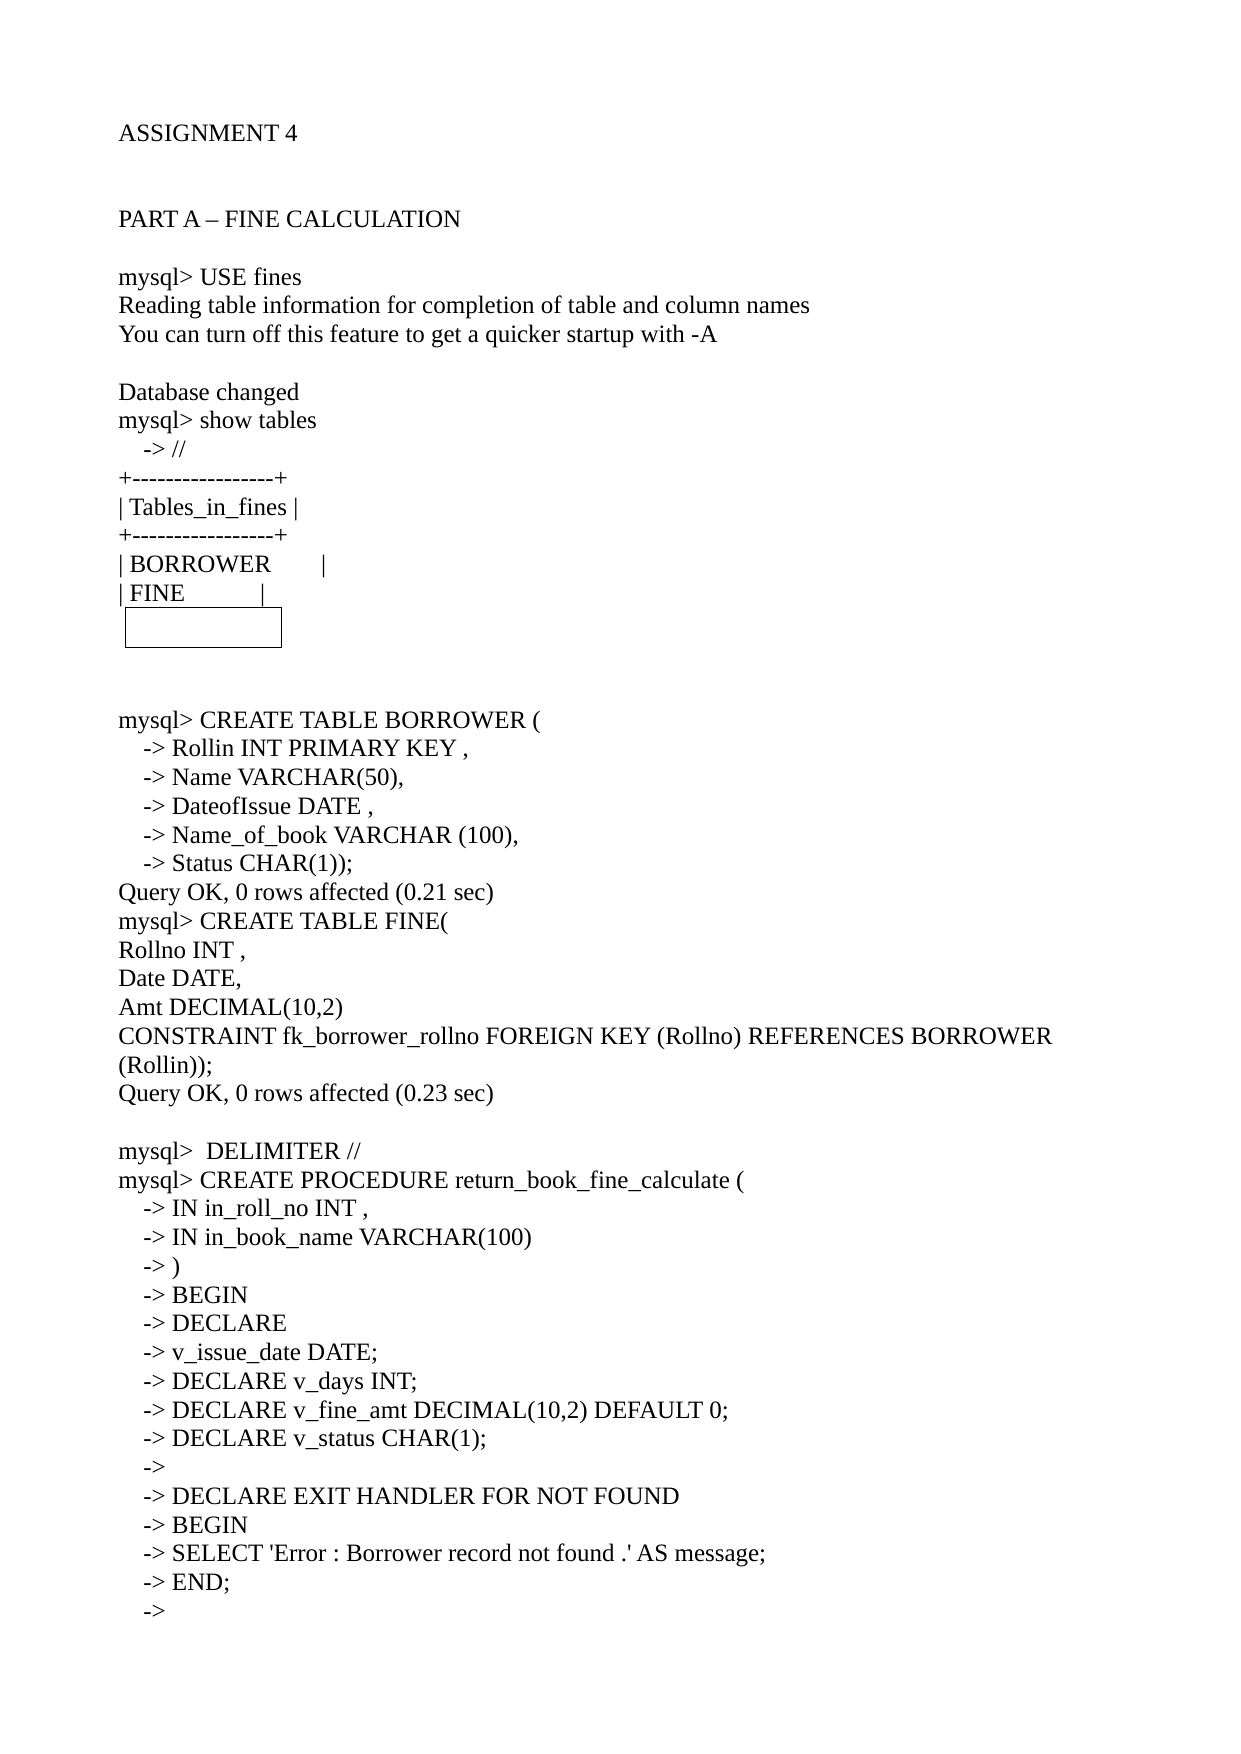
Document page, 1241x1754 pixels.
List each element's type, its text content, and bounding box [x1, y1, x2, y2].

text -> ) [118, 1251, 1122, 1280]
text -> BEGIN [118, 1510, 1122, 1538]
text -> Rollin INT PRIMARY KEY , [118, 733, 1122, 762]
text You can turn off this feature to get a quicker startup with -A [118, 319, 1122, 348]
text -> [118, 1452, 1122, 1481]
text Query OK, 0 rows affected (0.23 sec) [118, 1078, 1122, 1107]
text -> IN in_roll_no INT , [118, 1193, 1122, 1222]
text PART A – FINE CALCULATION [118, 204, 1122, 233]
text -> END; [118, 1567, 1122, 1596]
text | Tables_in_fines | [118, 492, 1122, 521]
text -> DECLARE v_fine_amt DECIMAL(10,2) DEFAULT 0; [118, 1395, 1122, 1423]
text -> BEGIN [118, 1280, 1122, 1308]
text -> DECLARE v_status CHAR(1); [118, 1423, 1122, 1452]
text mysql> DELIMITER // [118, 1136, 1122, 1165]
text mysql> CREATE TABLE BORROWER ( [118, 705, 1122, 733]
text +-----------------+ [118, 463, 1122, 492]
text mysql> CREATE TABLE FINE( [118, 906, 1122, 935]
text -> DECLARE [118, 1308, 1122, 1337]
text -> SELECT 'Error : Borrower record not found .' AS message; [118, 1538, 1122, 1567]
text Amt DECIMAL(10,2) [118, 992, 1122, 1021]
text | BORROWER | [118, 549, 1122, 578]
text -> IN in_book_name VARCHAR(100) [118, 1222, 1122, 1251]
text Date DATE, [118, 963, 1122, 992]
text -> // [118, 434, 1122, 463]
text Reading table information for completion of table and column names [118, 291, 1122, 319]
text -> v_issue_date DATE; [118, 1337, 1122, 1366]
text ASSIGNMENT 4 [118, 118, 1122, 147]
text | FINE | [118, 578, 1122, 607]
text -> Status CHAR(1)); [118, 848, 1122, 877]
text -> Name_of_book VARCHAR (100), [118, 820, 1122, 848]
text -> DECLARE EXIT HANDLER FOR NOT FOUND [118, 1481, 1122, 1510]
text -> Name VARCHAR(50), [118, 762, 1122, 791]
text CONSTRAINT fk_borrower_rollno FOREIGN KEY (Rollno) REFERENCES BORROWER (Rollin)); [118, 1021, 1122, 1078]
text Rollno INT , [118, 935, 1122, 963]
text -> DateofIssue DATE , [118, 791, 1122, 820]
table_header [126, 608, 281, 647]
text mysql> USE fines [118, 262, 1122, 291]
text Database changed [118, 377, 1122, 406]
text -> DECLARE v_days INT; [118, 1366, 1122, 1395]
text Query OK, 0 rows affected (0.21 sec) [118, 877, 1122, 906]
text -> [118, 1596, 1122, 1625]
text mysql> show tables [118, 406, 1122, 434]
text +-----------------+ [118, 521, 1122, 549]
text mysql> CREATE PROCEDURE return_book_fine_calculate ( [118, 1165, 1122, 1193]
